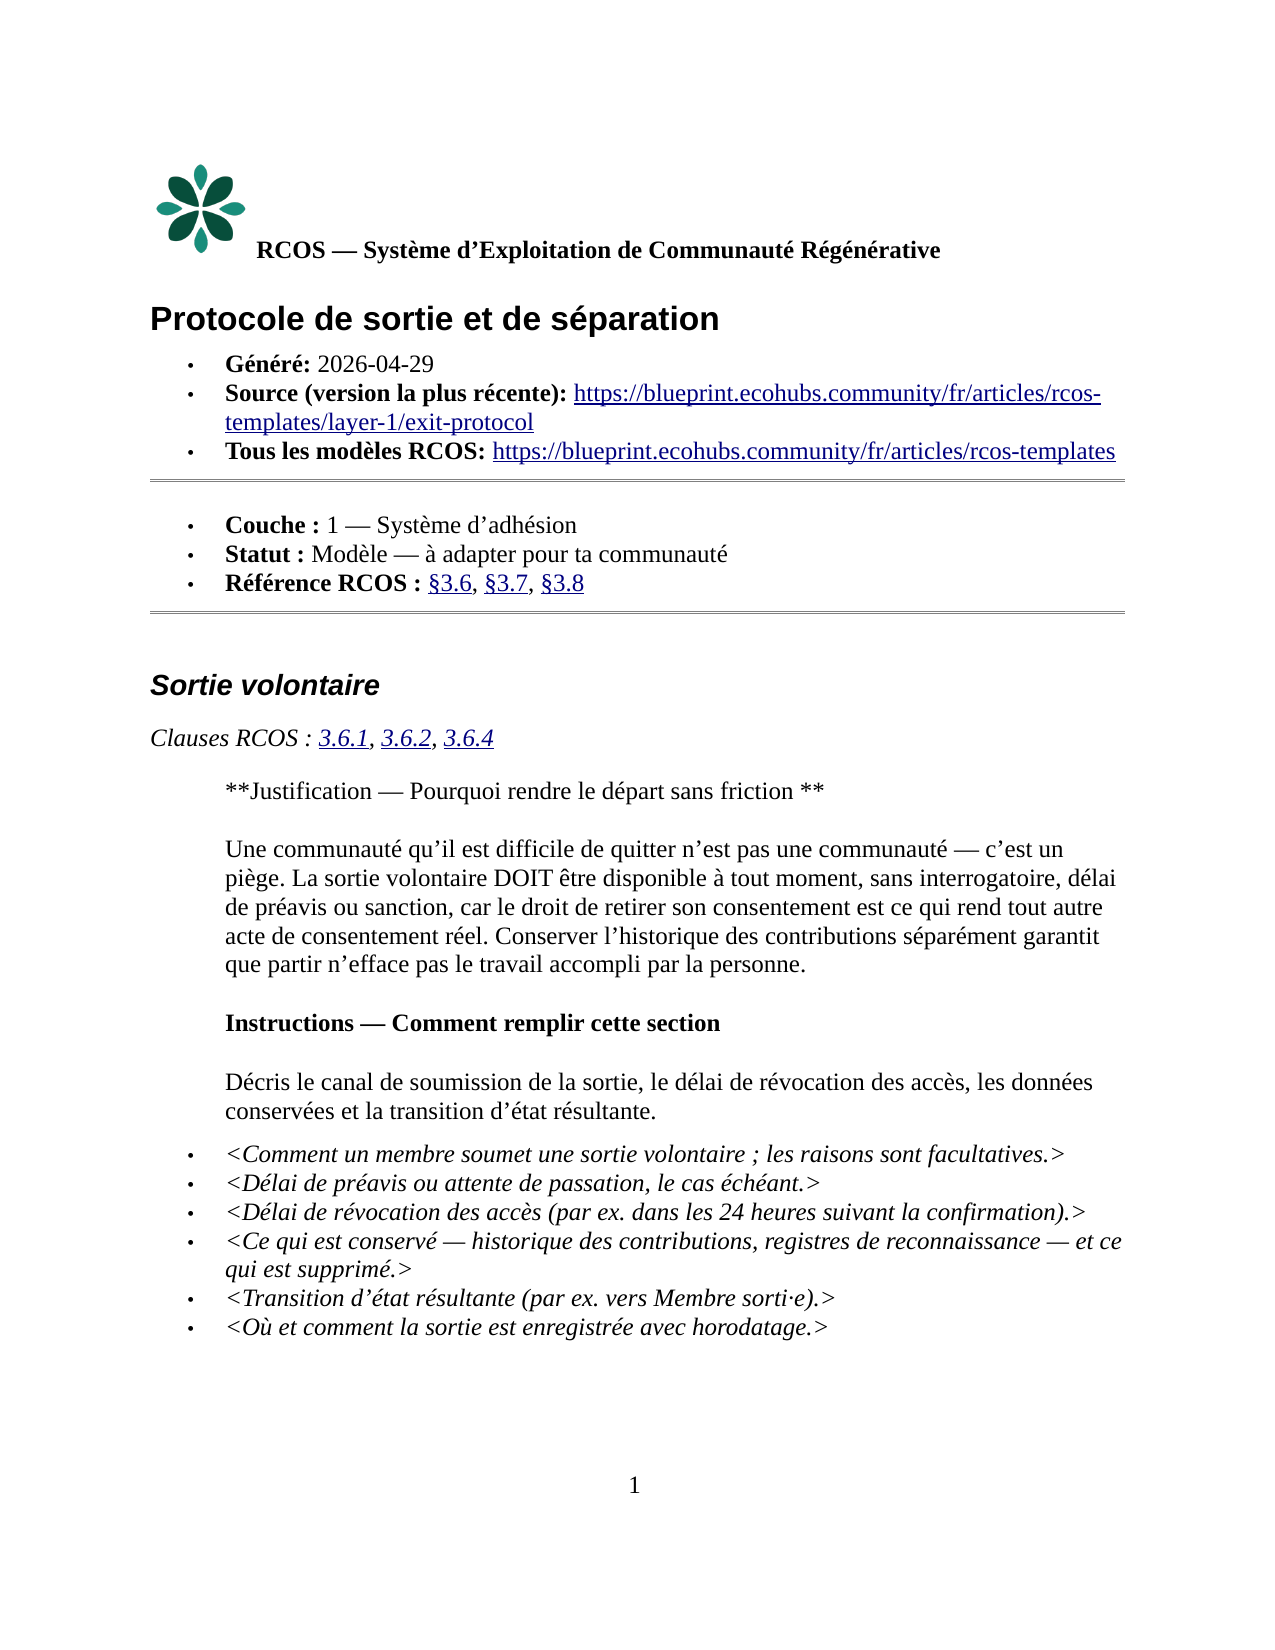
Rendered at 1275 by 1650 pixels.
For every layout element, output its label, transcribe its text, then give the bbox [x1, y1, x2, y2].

subtitle Protocole de sortie et de séparation [150, 298, 1125, 337]
text Instructions — Comment remplir cette section [225, 1008, 1125, 1037]
subtitle Sortie volontaire [150, 668, 1125, 702]
text Décris le canal de soumission de la sortie, le délai de révocation des accès, les données conservées et la transition d’état résultante. [225, 1067, 1125, 1124]
list <Délai de révocation des accès (par ex. dans les 24 heures suivant la confirmation).> [187, 1197, 1125, 1226]
list <Comment un membre soumet une sortie volontaire ; les raisons sont facultatives.> [187, 1139, 1125, 1168]
list Couche : 1 — Système d’adhésion [187, 511, 1125, 539]
list <Où et comment la sortie est enregistrée avec horodatage.> [187, 1312, 1125, 1341]
list Source (version la plus récente): https://blueprint.ecohubs.community/fr/articles/rcos-templates/layer-1/exit-protocol [187, 378, 1125, 436]
list Généré: 2026-04-29 [187, 349, 1125, 378]
list Référence RCOS : §3.6, §3.7, §3.8 [187, 568, 1125, 597]
text Clauses RCOS : 3.6.1, 3.6.2, 3.6.4 [150, 723, 1125, 752]
text **Justification — Pourquoi rendre le départ sans friction ** [225, 776, 1125, 804]
text Une communauté qu’il est difficile de quitter n’est pas une communauté — c’est un piège. La sortie volontaire DOIT être disponible à tout moment, sans interrogatoire, délai de préavis ou sanction, car le droit de retirer son consentement est ce qui rend tout autre acte de consentement réel. Conserver l’historique des contributions séparément garantit que partir n’efface pas le travail accompli par la personne. [225, 834, 1125, 978]
list Tous les modèles RCOS: https://blueprint.ecohubs.community/fr/articles/rcos-templates [187, 436, 1125, 464]
picture [150, 158, 251, 259]
list <Ce qui est conservé — historique des contributions, registres de reconnaissance — et ce qui est supprimé.> [187, 1226, 1125, 1283]
text RCOS — Système d’Exploitation de Communauté Régénérative [150, 159, 1125, 264]
list Statut : Modèle — à adapter pour ta communauté [187, 539, 1125, 568]
list <Transition d’état résultante (par ex. vers Membre sorti·e).> [187, 1283, 1125, 1312]
list <Délai de préavis ou attente de passation, le cas échéant.> [187, 1168, 1125, 1197]
